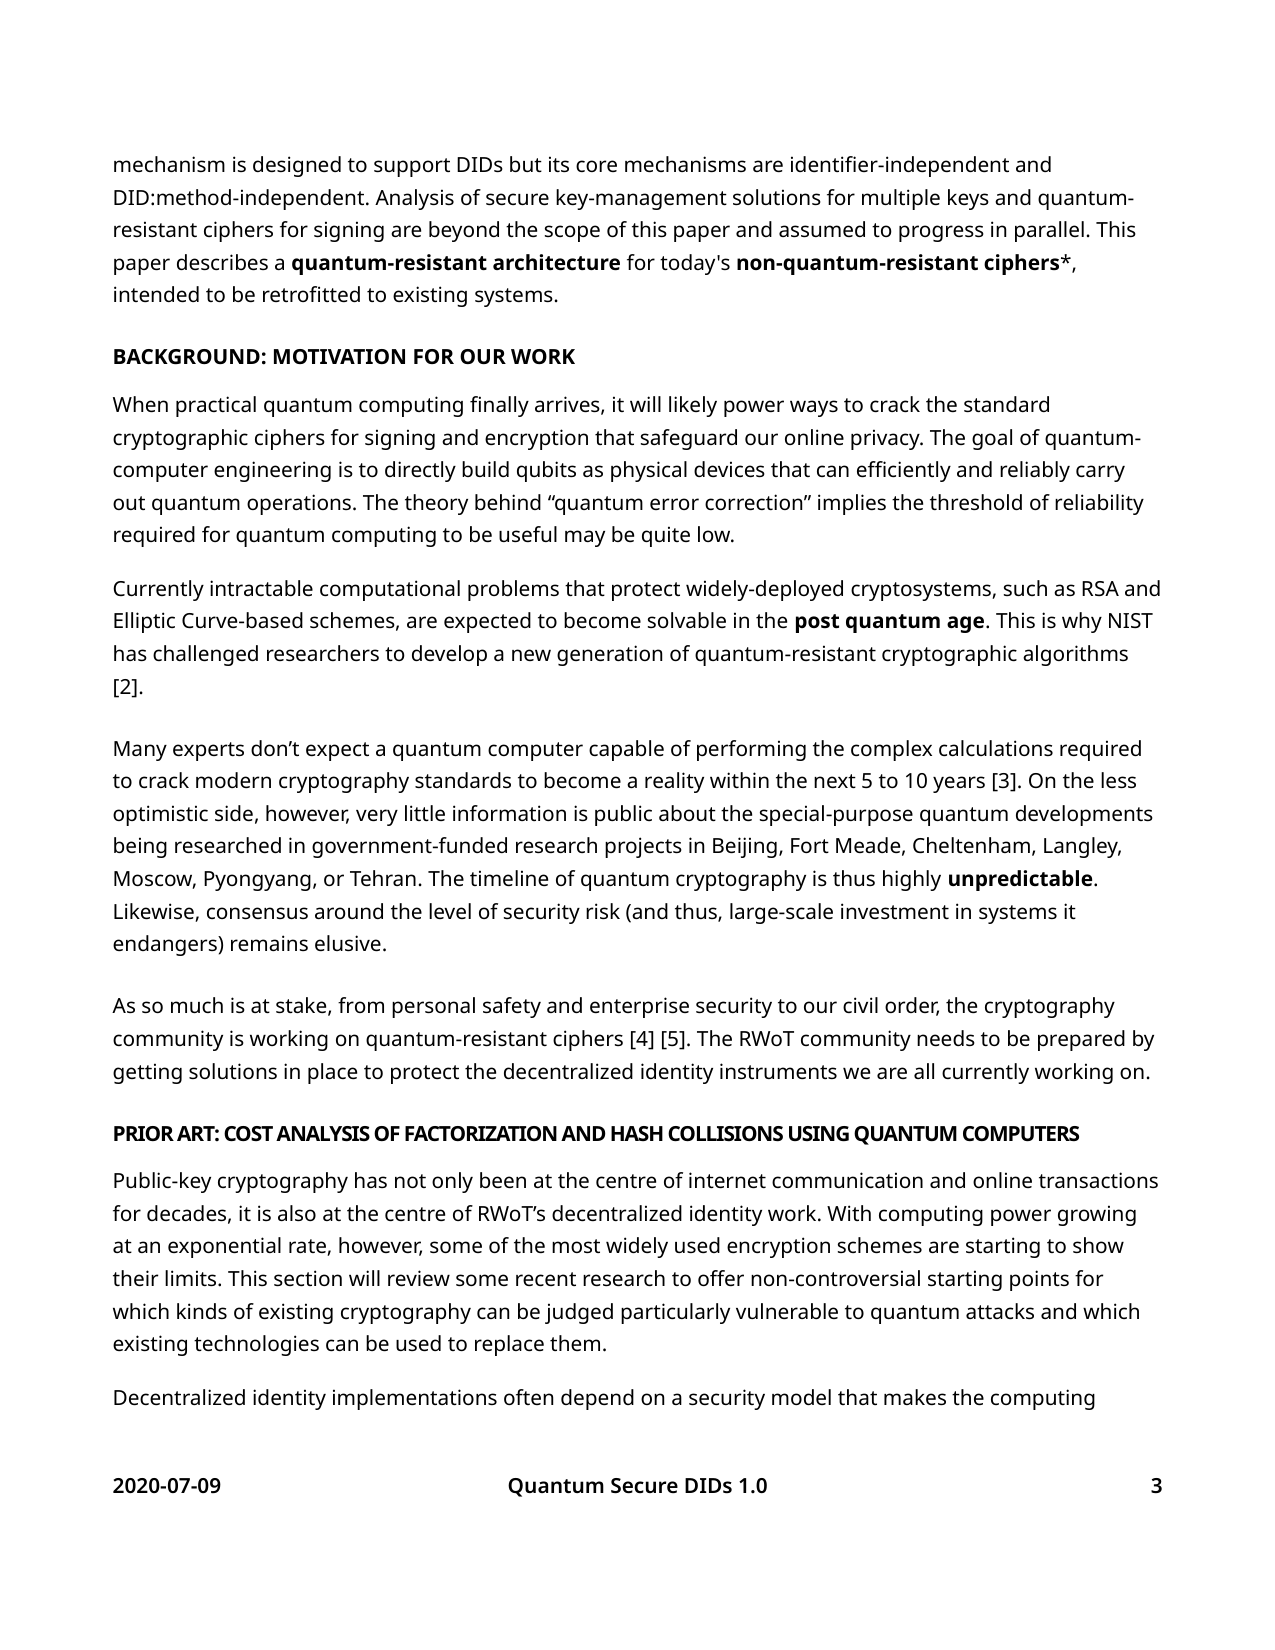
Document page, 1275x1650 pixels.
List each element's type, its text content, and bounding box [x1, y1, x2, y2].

text When practical quantum computing finally arrives, it will likely power ways to crack the standard cryptographic ciphers for signing and encryption that safeguard our online privacy. The goal of quantum-computer engineering is to directly build qubits as physical devices that can efficiently and reliably carry out quantum operations. The theory behind “quantum error correction” implies the threshold of reliability required for quantum computing to be useful may be quite low. [112, 390, 1162, 549]
text mechanism is designed to support DIDs but its core mechanisms are identifier-independent and DID:method-independent. Analysis of secure key-management solutions for multiple keys and quantum-resistant ciphers for signing are beyond the scope of this paper and assumed to progress in parallel. This paper describes a quantum-resistant architecture for today's non-quantum-resistant ciphers*, intended to be retrofitted to existing systems. [112, 150, 1162, 309]
text Decentralized identity implementations often depend on a security model that makes the computing [112, 1383, 1162, 1411]
subtitle Prior art: Cost analysis of factorization and hash collisions using Quantum Computers [112, 1119, 1162, 1147]
text Public-key cryptography has not only been at the centre of internet communication and online transactions for decades, it is also at the centre of RWoT’s decentralized identity work. With computing power growing at an exponential rate, however, some of the most widely used encryption schemes are starting to show their limits. This section will review some recent research to offer non-controversial starting points for which kinds of existing cryptography can be judged particularly vulnerable to quantum attacks and which existing technologies can be used to replace them. [112, 1166, 1162, 1358]
text Many experts don’t expect a quantum computer capable of performing the complex calculations required to crack modern cryptography standards to become a reality within the next 5 to 10 years [3]. On the less optimistic side, however, very little information is public about the special-purpose quantum developments being researched in government-funded research projects in Beijing, Fort Meade, Cheltenham, Langley, Moscow, Pyongyang, or Tehran. The timeline of quantum cryptography is thus highly unpredictable. Likewise, consensus around the level of security risk (and thus, large-scale investment in systems it endangers) remains elusive. [112, 734, 1162, 958]
text Currently intractable computational problems that protect widely-deployed cryptosystems, such as RSA and Elliptic Curve-based schemes, are expected to become solvable in the post quantum age. This is why NIST has challenged researchers to develop a new generation of quantum-resistant cryptographic algorithms [2]. [112, 574, 1162, 700]
subtitle Background: Motivation for our work [112, 342, 1162, 371]
text As so much is at stake, from personal safety and enterprise security to our civil order, the cryptography community is working on quantum-resistant ciphers [4] [5]. The RWoT community needs to be prepared by getting solutions in place to protect the decentralized identity instruments we are all currently working on. [112, 992, 1162, 1085]
